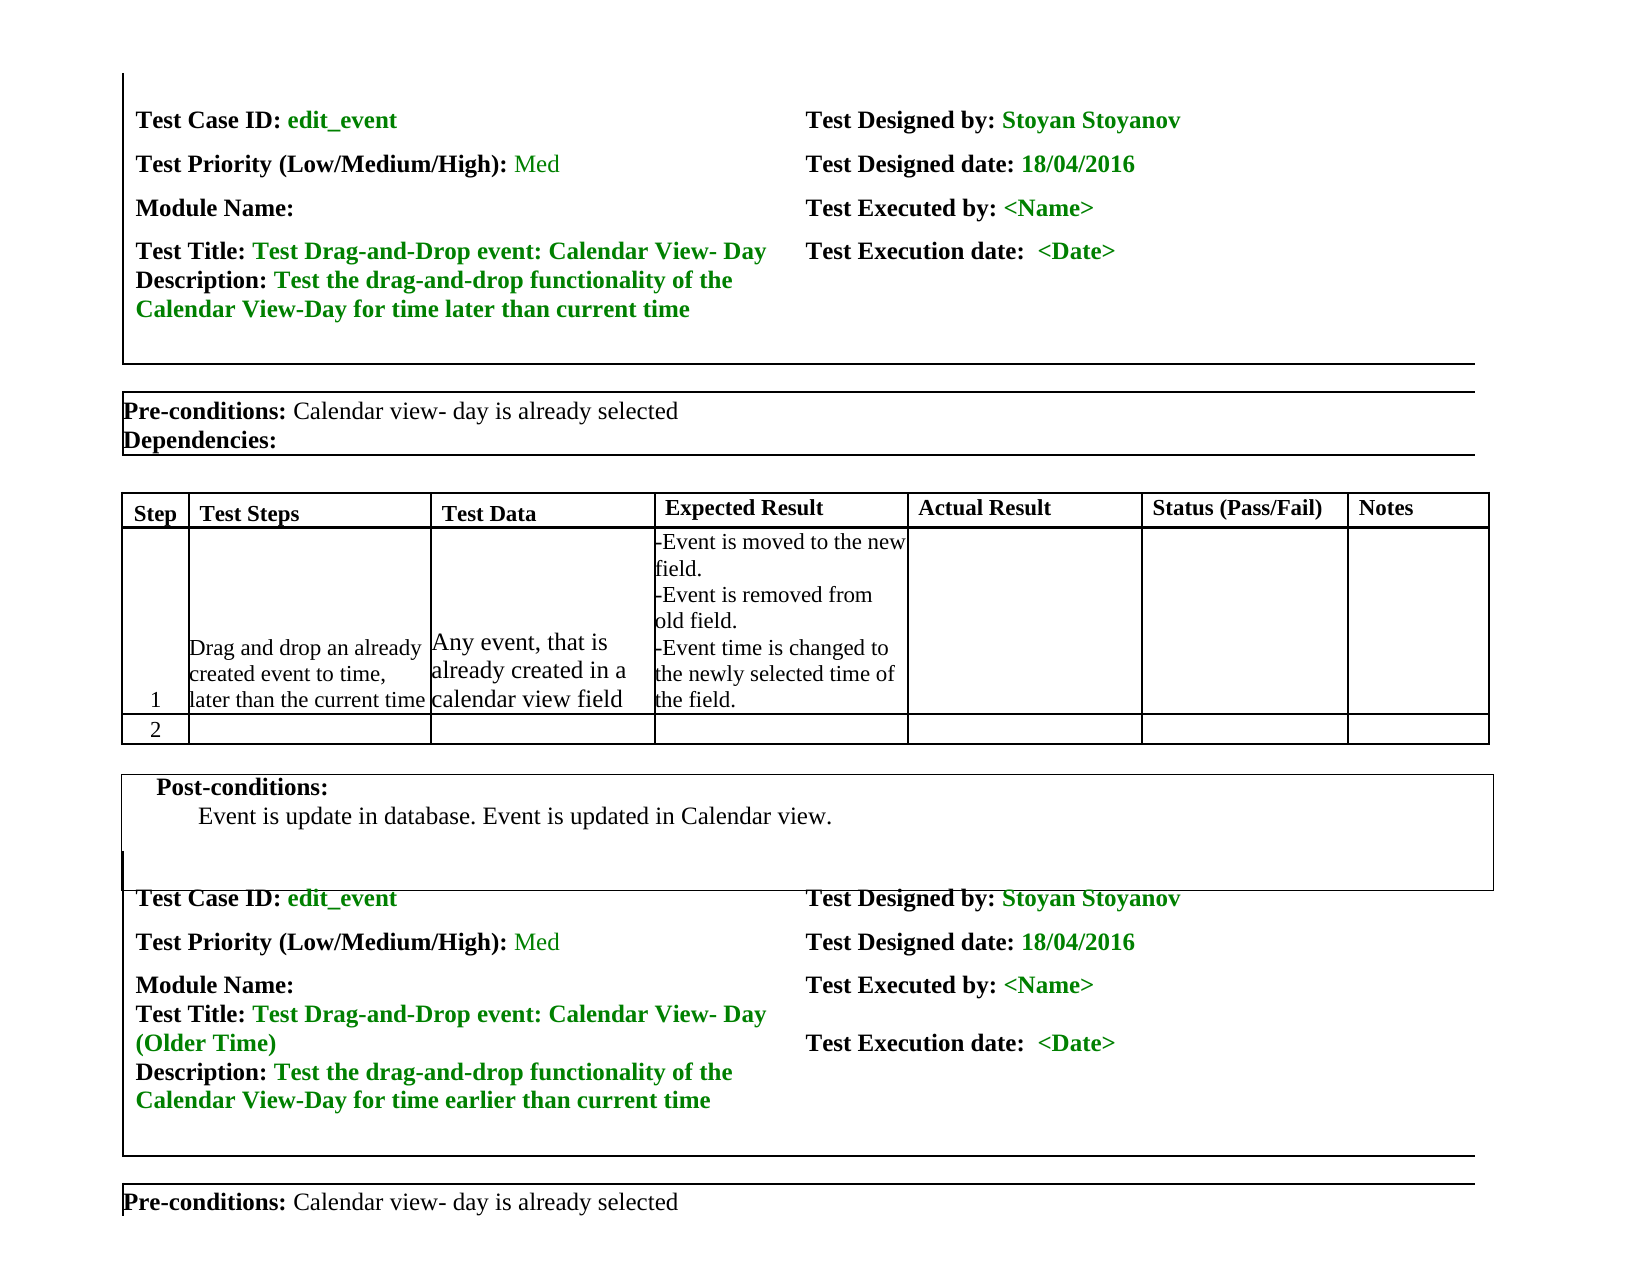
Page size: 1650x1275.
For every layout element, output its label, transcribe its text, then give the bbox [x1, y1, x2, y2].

table_cell Test Execution date: <Date> [805, 221, 1475, 265]
table_cell Test Priority (Low/Medium/High): Med [124, 912, 805, 956]
table_cell [656, 715, 907, 742]
table_cell Description: Test the drag-and-drop functionality of the Calendar View-Day for time later than current time [124, 265, 805, 323]
table_cell [805, 323, 1475, 363]
table_cell Test Designed date: 18/04/2016 [805, 134, 1475, 178]
table_cell [805, 1157, 1475, 1183]
table_header [805, 851, 1475, 890]
table_header Test Case ID: edit_event [124, 73, 805, 134]
table_cell Test Priority (Low/Medium/High): Med [124, 134, 805, 178]
table_cell Test Designed date: 18/04/2016 [805, 912, 1475, 956]
table_cell Test Executed by: <Name> [805, 178, 1475, 221]
table_header Test Steps [190, 494, 430, 526]
table_cell [432, 715, 654, 742]
table_cell Any event, that is already created in a calendar view field [432, 529, 654, 713]
table_cell Drag and drop an already created event to time, later than the current time [190, 529, 430, 713]
table_cell Test Execution date: <Date> [805, 999, 1475, 1057]
table_cell [805, 265, 1475, 323]
table_cell [190, 715, 430, 742]
table_header Status (Pass/Fail) [1143, 494, 1347, 526]
table_cell Dependencies: [124, 425, 1475, 454]
table_header [124, 851, 805, 890]
table_cell Pre-conditions: Calendar view- day is already selected [124, 393, 1475, 424]
table_header Expected Result [656, 494, 907, 526]
table_cell 1 [123, 529, 188, 713]
table_cell [1349, 529, 1488, 713]
table_cell [909, 529, 1141, 713]
text Event is update in database. Event is updated in Calendar view. [123, 801, 1493, 830]
table_header Test Case ID: edit_event [124, 891, 805, 912]
table_cell Test Title: Test Drag-and-Drop event: Calendar View- Day [124, 221, 805, 265]
table_header Actual Result [909, 494, 1141, 526]
table_cell [805, 1114, 1475, 1154]
table_cell -Event is moved to the new field. -Event is removed from old field. -Event time is changed to the newly selected time of the field. [656, 529, 907, 713]
table_cell Description: Test the drag-and-drop functionality of the Calendar View-Day for time earlier than current time [124, 1057, 805, 1114]
table_header Test Data [432, 494, 654, 526]
table_header Test Designed by: Stoyan Stoyanov [805, 73, 1475, 134]
table_header Notes [1349, 494, 1488, 526]
table_cell [1349, 715, 1488, 742]
table_cell [805, 365, 1475, 391]
table_cell [123, 365, 805, 391]
table_cell [124, 1114, 805, 1154]
table_cell [909, 715, 1141, 742]
table_cell Test Title: Test Drag-and-Drop event: Calendar View- Day (Older Time) [124, 999, 805, 1057]
table_header Test Designed by: Stoyan Stoyanov [805, 891, 1475, 912]
table_cell Pre-conditions: Calendar view- day is already selected [124, 1185, 1475, 1216]
table_header Step [123, 494, 188, 526]
table_cell [1143, 529, 1347, 713]
text Post-conditions: [156, 775, 1493, 801]
table_cell Module Name: [124, 178, 805, 221]
table_cell [124, 323, 805, 363]
table_cell Module Name: [124, 956, 805, 999]
table_cell 2 [123, 715, 188, 742]
table_cell [123, 1157, 805, 1183]
table_cell Test Executed by: <Name> [805, 956, 1475, 999]
table_cell [805, 1057, 1475, 1114]
table_cell [1143, 715, 1347, 742]
